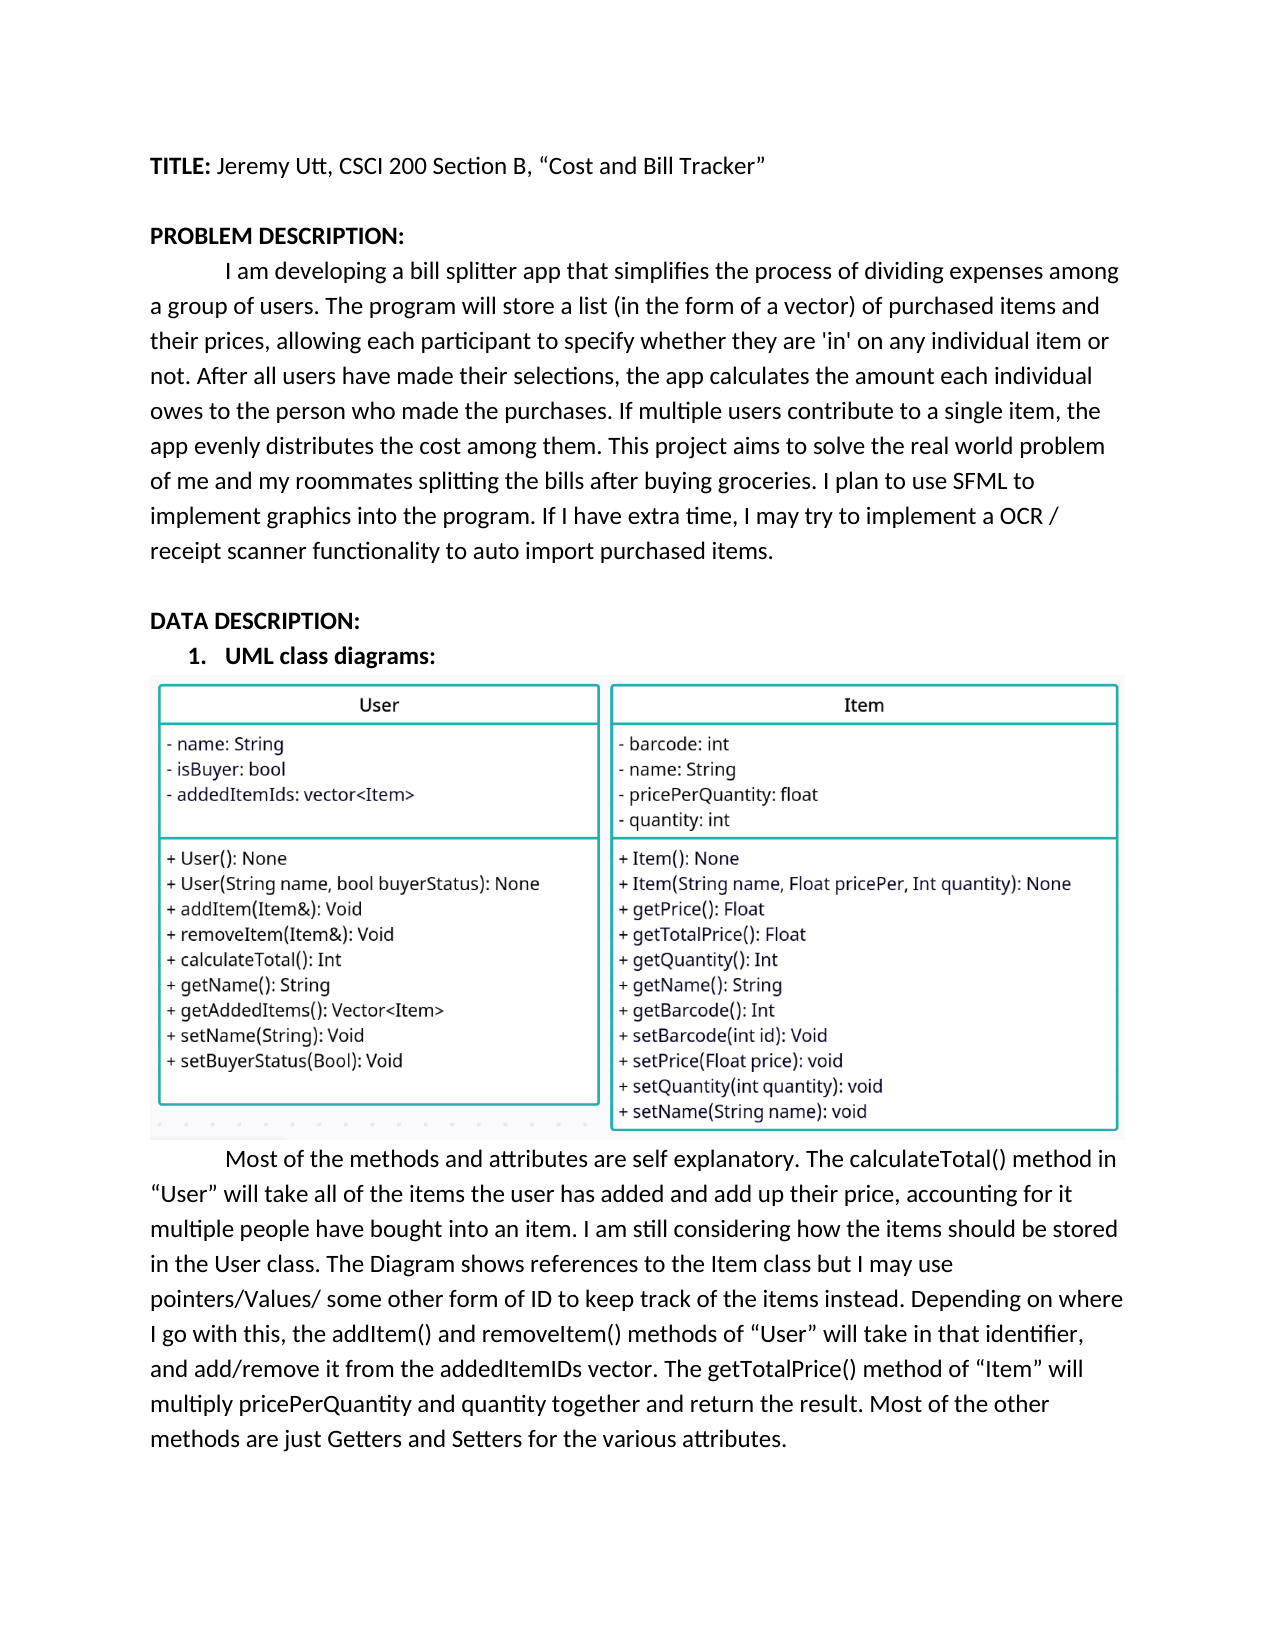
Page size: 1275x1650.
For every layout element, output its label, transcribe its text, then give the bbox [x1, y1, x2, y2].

list UML class diagrams: [187, 640, 1125, 671]
text TITLE: Jeremy Utt, CSCI 200 Section B, “Cost and Bill Tracker” [150, 150, 1125, 181]
text I am developing a bill splitter app that simplifies the process of dividing expenses among a group of users. The program will store a list (in the form of a vector) of purchased items and their prices, allowing each participant to specify whether they are 'in' on any individual item or not. After all users have made their selections, the app calculates the amount each individual owes to the person who made the purchases. If multiple users contribute to a single item, the app evenly distributes the cost among them. This project aims to solve the real world problem of me and my roommates splitting the bills after buying groceries. I plan to use SFML to implement graphics into the program. If I have extra time, I may try to implement a OCR / receipt scanner functionality to auto import purchased items. [150, 255, 1125, 566]
text PROBLEM DESCRIPTION: [150, 220, 1125, 251]
text Most of the methods and attributes are self explanatory. The calculateTotal() method in “User” will take all of the items the user has added and add up their price, accounting for it multiple people have bought into an item. I am still considering how the items should be stored in the User class. The Diagram shows references to the Item class but I may use pointers/Values/ some other form of ID to keep track of the items instead. Depending on where I go with this, the addItem() and removeItem() methods of “User” will take in that identifier, and add/remove it from the addedItemIDs vector. The getTotalPrice() method of “Item” will multiply pricePerQuantity and quantity together and return the result. Most of the other methods are just Getters and Setters for the various attributes. [150, 1143, 1125, 1454]
picture [150, 675, 1125, 1140]
text DATA DESCRIPTION: [150, 605, 1125, 636]
